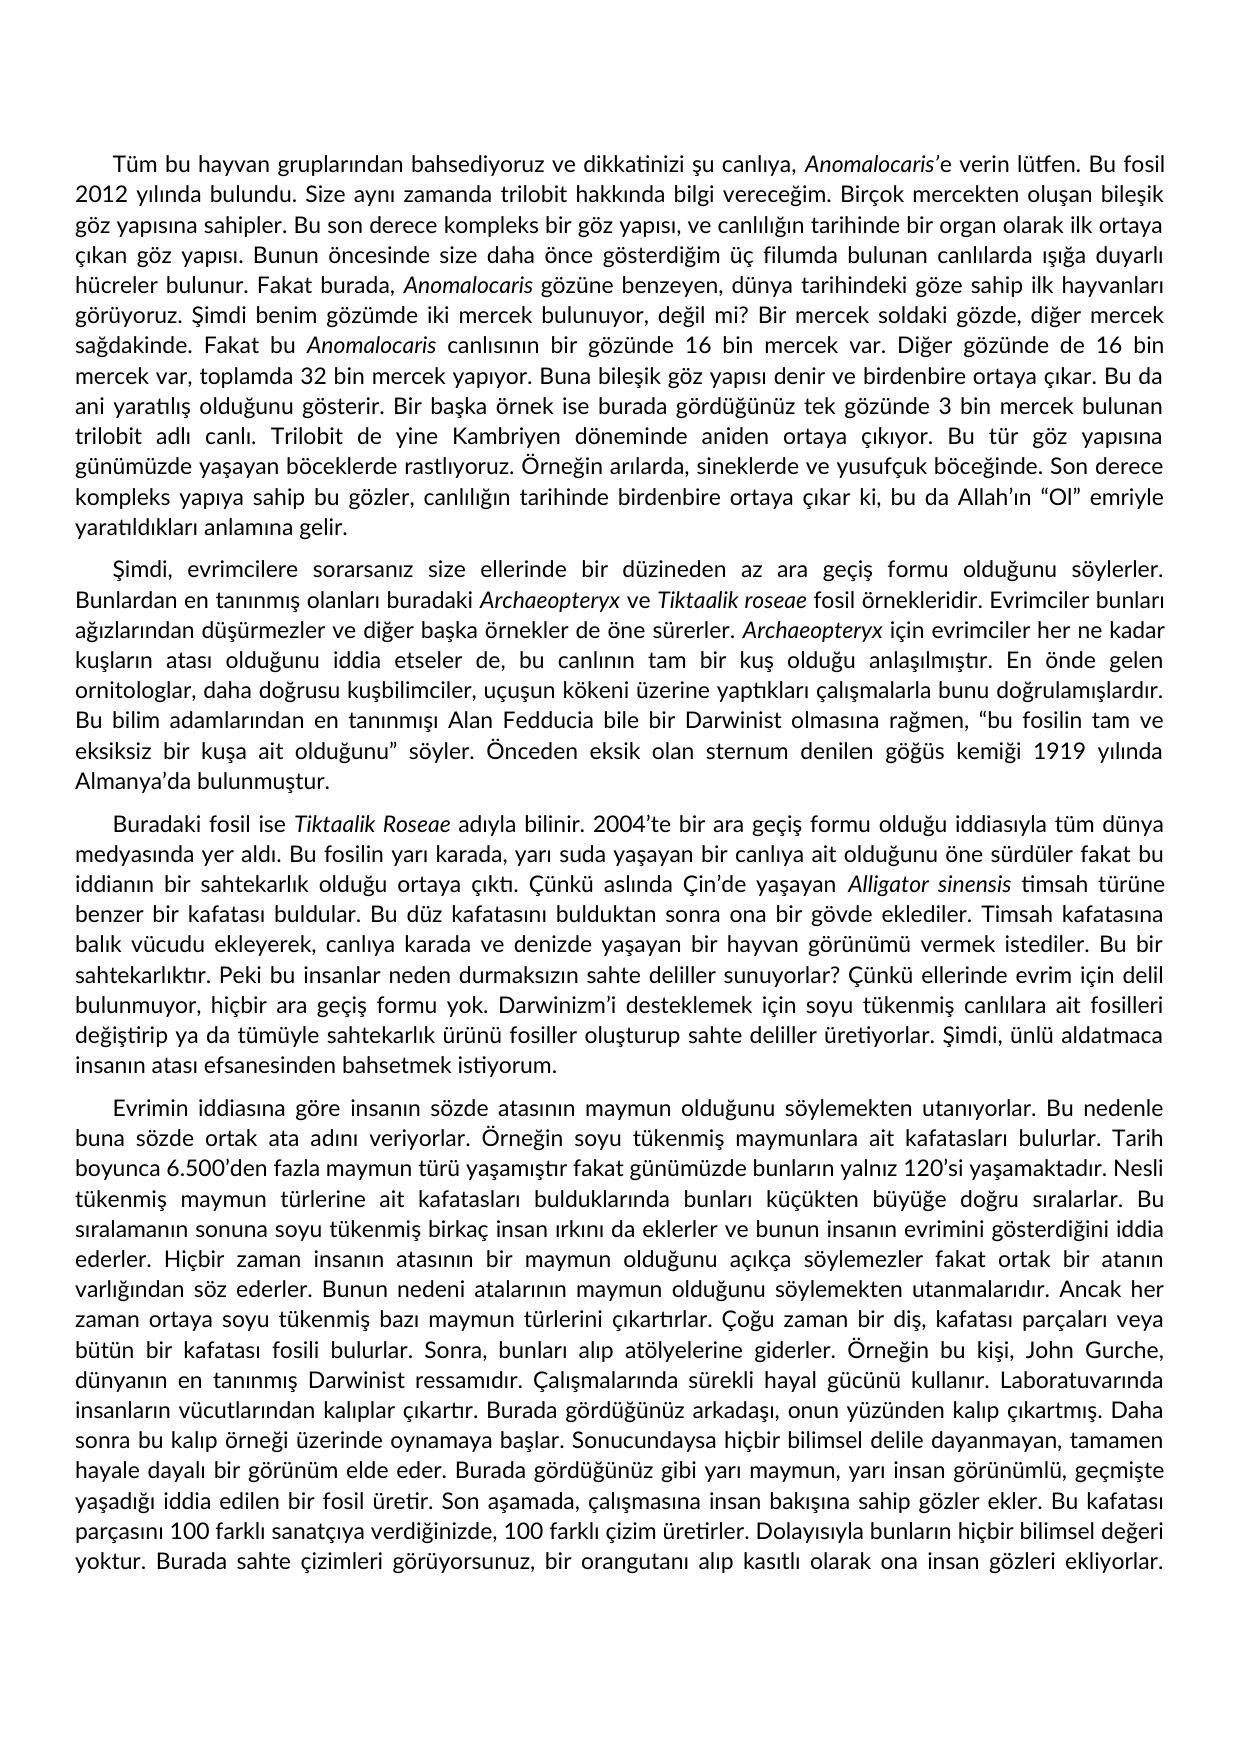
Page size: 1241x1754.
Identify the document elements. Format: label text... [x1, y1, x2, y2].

text Evrimin iddiasına göre insanın sözde atasının maymun olduğunu söylemekten utanıyorlar. Bu nedenle buna sözde ortak ata adını veriyorlar. Örneğin soyu tükenmiş maymunlara ait kafatasları bulurlar. Tarih boyunca 6.500’den fazla maymun türü yaşamıştır fakat günümüzde bunların yalnız 120’si yaşamaktadır. Nesli tükenmiş maymun türlerine ait kafatasları bulduklarında bunları küçükten büyüğe doğru sıralarlar. Bu sıralamanın sonuna soyu tükenmiş birkaç insan ırkını da eklerler ve bunun insanın evrimini gösterdiğini iddia ederler. Hiçbir zaman insanın atasının bir maymun olduğunu açıkça söylemezler fakat ortak bir atanın varlığından söz ederler. Bunun nedeni atalarının maymun olduğunu söylemekten utanmalarıdır. Ancak her zaman ortaya soyu tükenmiş bazı maymun türlerini çıkartırlar. Çoğu zaman bir diş, kafatası parçaları veya bütün bir kafatası fosili bulurlar. Sonra, bunları alıp atölyelerine giderler. Örneğin bu kişi, John Gurche, dünyanın en tanınmış Darwinist ressamıdır. Çalışmalarında sürekli hayal gücünü kullanır. Laboratuvarında insanların vücutlarından kalıplar çıkartır. Burada gördüğünüz arkadaşı, onun yüzünden kalıp çıkartmış. Daha sonra bu kalıp örneği üzerinde oynamaya başlar. Sonucundaysa hiçbir bilimsel delile dayanmayan, tamamen hayale dayalı bir görünüm elde eder. Burada gördüğünüz gibi yarı maymun, yarı insan görünümlü, geçmişte yaşadığı iddia edilen bir fosil üretir. Son aşamada, çalışmasına insan bakışına sahip gözler ekler. Bu kafatası parçasını 100 farklı sanatçıya verdiğinizde, 100 farklı çizim üretirler. Dolayısıyla bunların hiçbir bilimsel değeri yoktur. Burada sahte çizimleri görüyorsunuz, bir orangutanı alıp kasıtlı olarak ona insan gözleri ekliyorlar. [75, 1094, 1165, 1574]
text Tüm bu hayvan gruplarından bahsediyoruz ve dikkatinizi şu canlıya, Anomalocaris’e verin lütfen. Bu fosil 2012 yılında bulundu. Size aynı zamanda trilobit hakkında bilgi vereceğim. Birçok mercekten oluşan bileşik göz yapısına sahipler. Bu son derece kompleks bir göz yapısı, ve canlılığın tarihinde bir organ olarak ilk ortaya çıkan göz yapısı. Bunun öncesinde size daha önce gösterdiğim üç filumda bulunan canlılarda ışığa duyarlı hücreler bulunur. Fakat burada, Anomalocaris gözüne benzeyen, dünya tarihindeki göze sahip ilk hayvanları görüyoruz. Şimdi benim gözümde iki mercek bulunuyor, değil mi? Bir mercek soldaki gözde, diğer mercek sağdakinde. Fakat bu Anomalocaris canlısının bir gözünde 16 bin mercek var. Diğer gözünde de 16 bin mercek var, toplamda 32 bin mercek yapıyor. Buna bileşik göz yapısı denir ve birdenbire ortaya çıkar. Bu da ani yaratılış olduğunu gösterir. Bir başka örnek ise burada gördüğünüz tek gözünde 3 bin mercek bulunan trilobit adlı canlı. Trilobit de yine Kambriyen döneminde aniden ortaya çıkıyor. Bu tür göz yapısına günümüzde yaşayan böceklerde rastlıyoruz. Örneğin arılarda, sineklerde ve yusufçuk böceğinde. Son derece kompleks yapıya sahip bu gözler, canlılığın tarihinde birdenbire ortaya çıkar ki, bu da Allah’ın “Ol” emriyle yaratıldıkları anlamına gelir. [75, 150, 1165, 540]
text Buradaki fosil ise Tiktaalik Roseae adıyla bilinir. 2004’te bir ara geçiş formu olduğu iddiasıyla tüm dünya medyasında yer aldı. Bu fosilin yarı karada, yarı suda yaşayan bir canlıya ait olduğunu öne sürdüler fakat bu iddianın bir sahtekarlık olduğu ortaya çıktı. Çünkü aslında Çin’de yaşayan Alligator sinensis timsah türüne benzer bir kafatası buldular. Bu düz kafatasını bulduktan sonra ona bir gövde eklediler. Timsah kafatasına balık vücudu ekleyerek, canlıya karada ve denizde yaşayan bir hayvan görünümü vermek istediler. Bu bir sahtekarlıktır. Peki bu insanlar neden durmaksızın sahte deliller sunuyorlar? Çünkü ellerinde evrim için delil bulunmuyor, hiçbir ara geçiş formu yok. Darwinizm’i desteklemek için soyu tükenmiş canlılara ait fosilleri değiştirip ya da tümüyle sahtekarlık ürünü fosiller oluşturup sahte deliller üretiyorlar. Şimdi, ünlü aldatmaca insanın atası efsanesinden bahsetmek istiyorum. [75, 809, 1165, 1078]
text Şimdi, evrimcilere sorarsanız size ellerinde bir düzineden az ara geçiş formu olduğunu söylerler. Bunlardan en tanınmış olanları buradaki Archaeopteryx ve Tiktaalik roseae fosil örnekleridir. Evrimciler bunları ağızlarından düşürmezler ve diğer başka örnekler de öne sürerler. Archaeopteryx için evrimciler her ne kadar kuşların atası olduğunu iddia etseler de, bu canlının tam bir kuş olduğu anlaşılmıştır. En önde gelen ornitologlar, daha doğrusu kuşbilimciler, uçuşun kökeni üzerine yaptıkları çalışmalarla bunu doğrulamışlardır. Bu bilim adamlarından en tanınmışı Alan Fedducia bile bir Darwinist olmasına rağmen, “bu fosilin tam ve eksiksiz bir kuşa ait olduğunu” söyler. Önceden eksik olan sternum denilen göğüs kemiği 1919 yılında Almanya’da bulunmuştur. [75, 555, 1165, 794]
